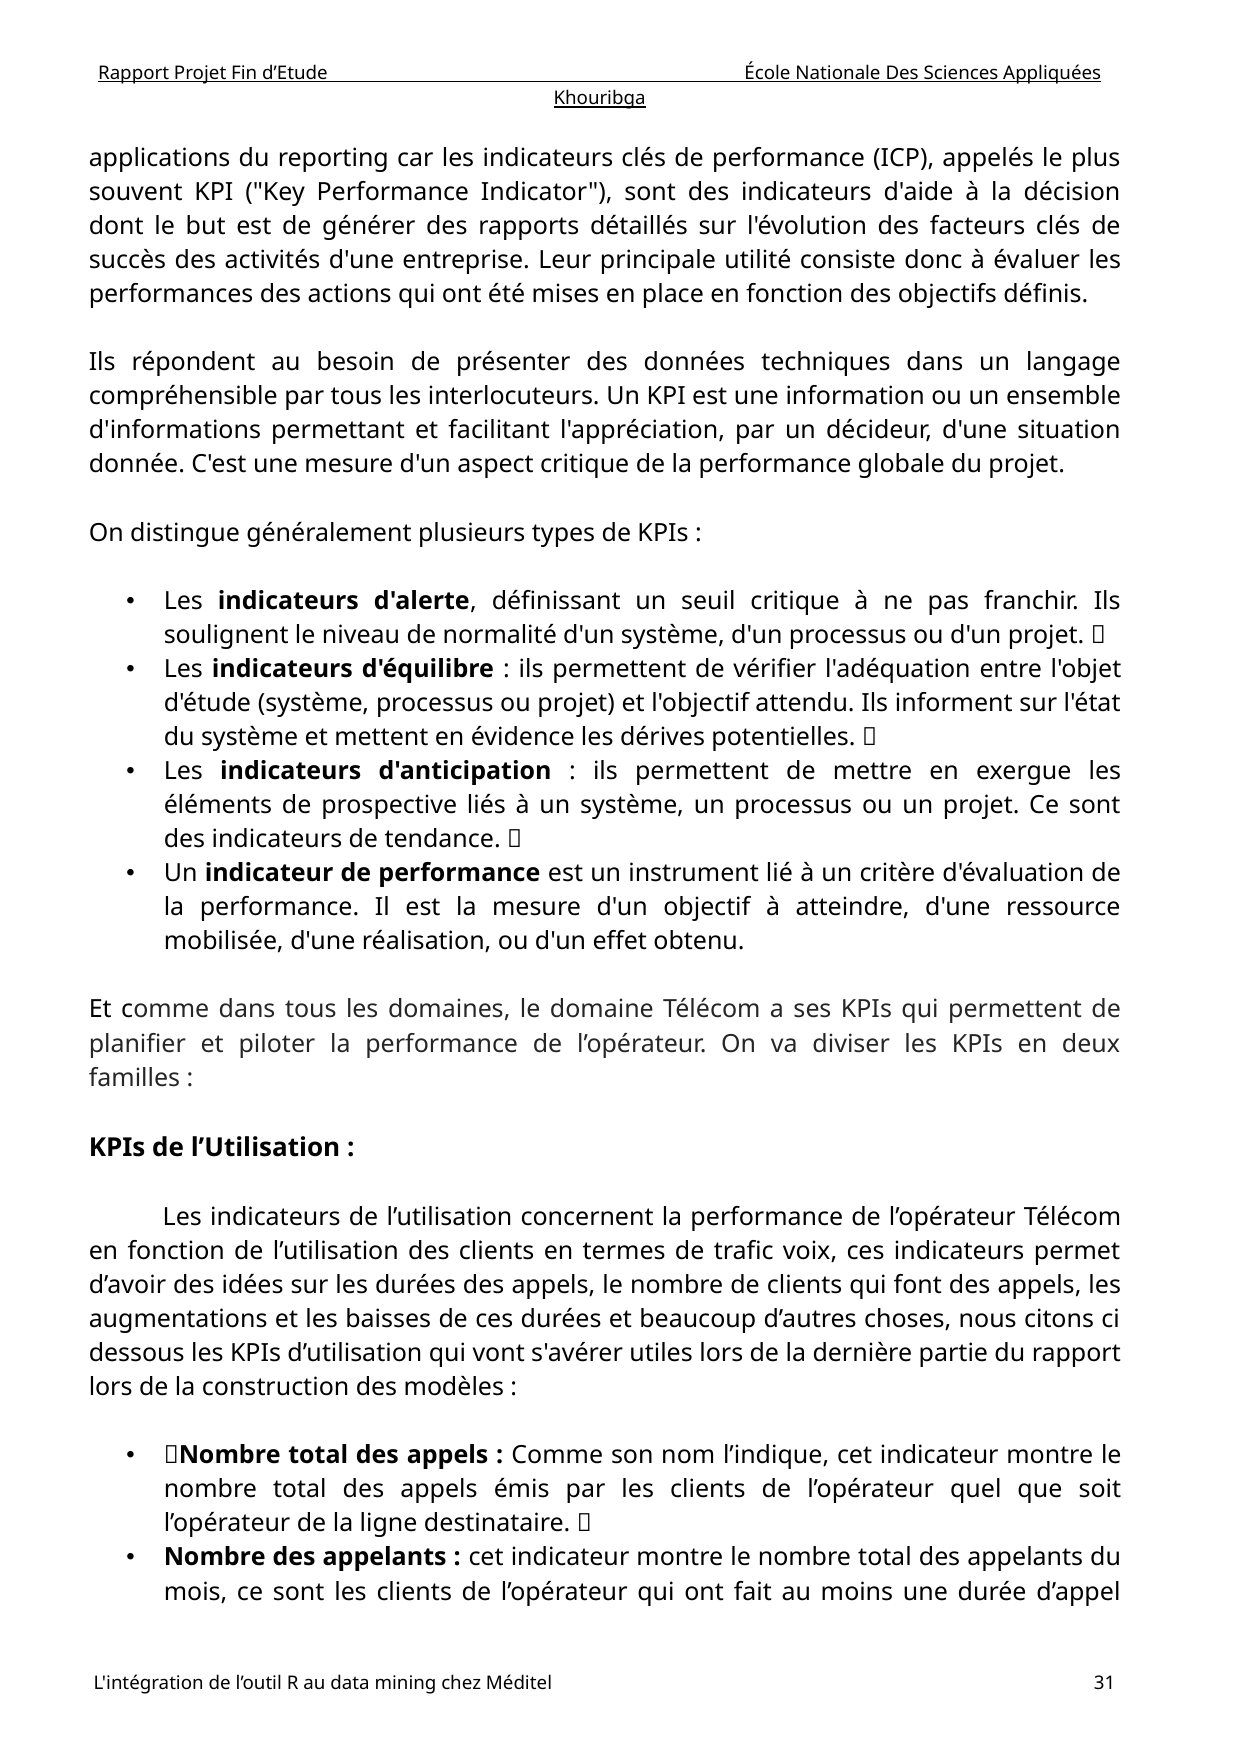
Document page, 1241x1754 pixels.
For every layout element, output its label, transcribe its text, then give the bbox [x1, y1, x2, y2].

list Nombre des appelants : cet indicateur montre le nombre total des appelants du mois, ce sont les clients de l’opérateur qui ont fait au moins une durée d’appel [126, 1539, 1122, 1607]
text KPIs de l’Utilisation : [88, 1129, 1122, 1164]
text Les indicateurs de l’utilisation concernent la performance de l’opérateur Télécom en fonction de l’utilisation des clients en termes de trafic voix, ces indicateurs permet d’avoir des idées sur les durées des appels, le nombre de clients qui font des appels, les augmentations et les baisses de ces durées et beaucoup d’autres choses, nous citons ci dessous les KPIs d’utilisation qui vont s'avérer utiles lors de la dernière partie du rapport lors de la construction des modèles : [88, 1198, 1122, 1403]
list Nombre total des appels : Comme son nom l’indique, cet indicateur montre le nombre total des appels émis par les clients de l’opérateur quel que soit l’opérateur de la ligne destinataire.  [126, 1437, 1122, 1539]
text Et comme dans tous les domaines, le domaine Télécom a ses KPIs qui permettent de planifier et piloter la performance de l’opérateur. On va diviser les KPIs en deux familles : [88, 991, 1122, 1093]
text On distingue généralement plusieurs types de KPIs : [88, 514, 1122, 548]
list Un indicateur de performance est un instrument lié à un critère d'évaluation de la performance. Il est la mesure d'un objectif à atteindre, d'une ressource mobilisée, d'une réalisation, ou d'un effet obtenu. [126, 855, 1122, 957]
list Les indicateurs d'équilibre : ils permettent de vérifier l'adéquation entre l'objet d'étude (système, processus ou projet) et l'objectif attendu. Ils informent sur l'état du système et mettent en évidence les dérives potentielles.  [126, 651, 1122, 753]
text Ils répondent au besoin de présenter des données techniques dans un langage compréhensible par tous les interlocuteurs. Un KPI est une information ou un ensemble d'informations permettant et facilitant l'appréciation, par un décideur, d'une situation donnée. C'est une mesure d'un aspect critique de la performance globale du projet. [88, 344, 1122, 480]
list Les indicateurs d'anticipation : ils permettent de mettre en exergue les éléments de prospective liés à un système, un processus ou un projet. Ce sont des indicateurs de tendance.  [126, 753, 1122, 855]
text applications du reporting car les indicateurs clés de performance (ICP), appelés le plus souvent KPI ("Key Performance Indicator"), sont des indicateurs d'aide à la décision dont le but est de générer des rapports détaillés sur l'évolution des facteurs clés de succès des activités d'une entreprise. Leur principale utilité consiste donc à évaluer les performances des actions qui ont été mises en place en fonction des objectifs définis. [88, 139, 1122, 310]
list Les indicateurs d'alerte, définissant un seuil critique à ne pas franchir. Ils soulignent le niveau de normalité d'un système, d'un processus ou d'un projet.  [126, 582, 1122, 651]
